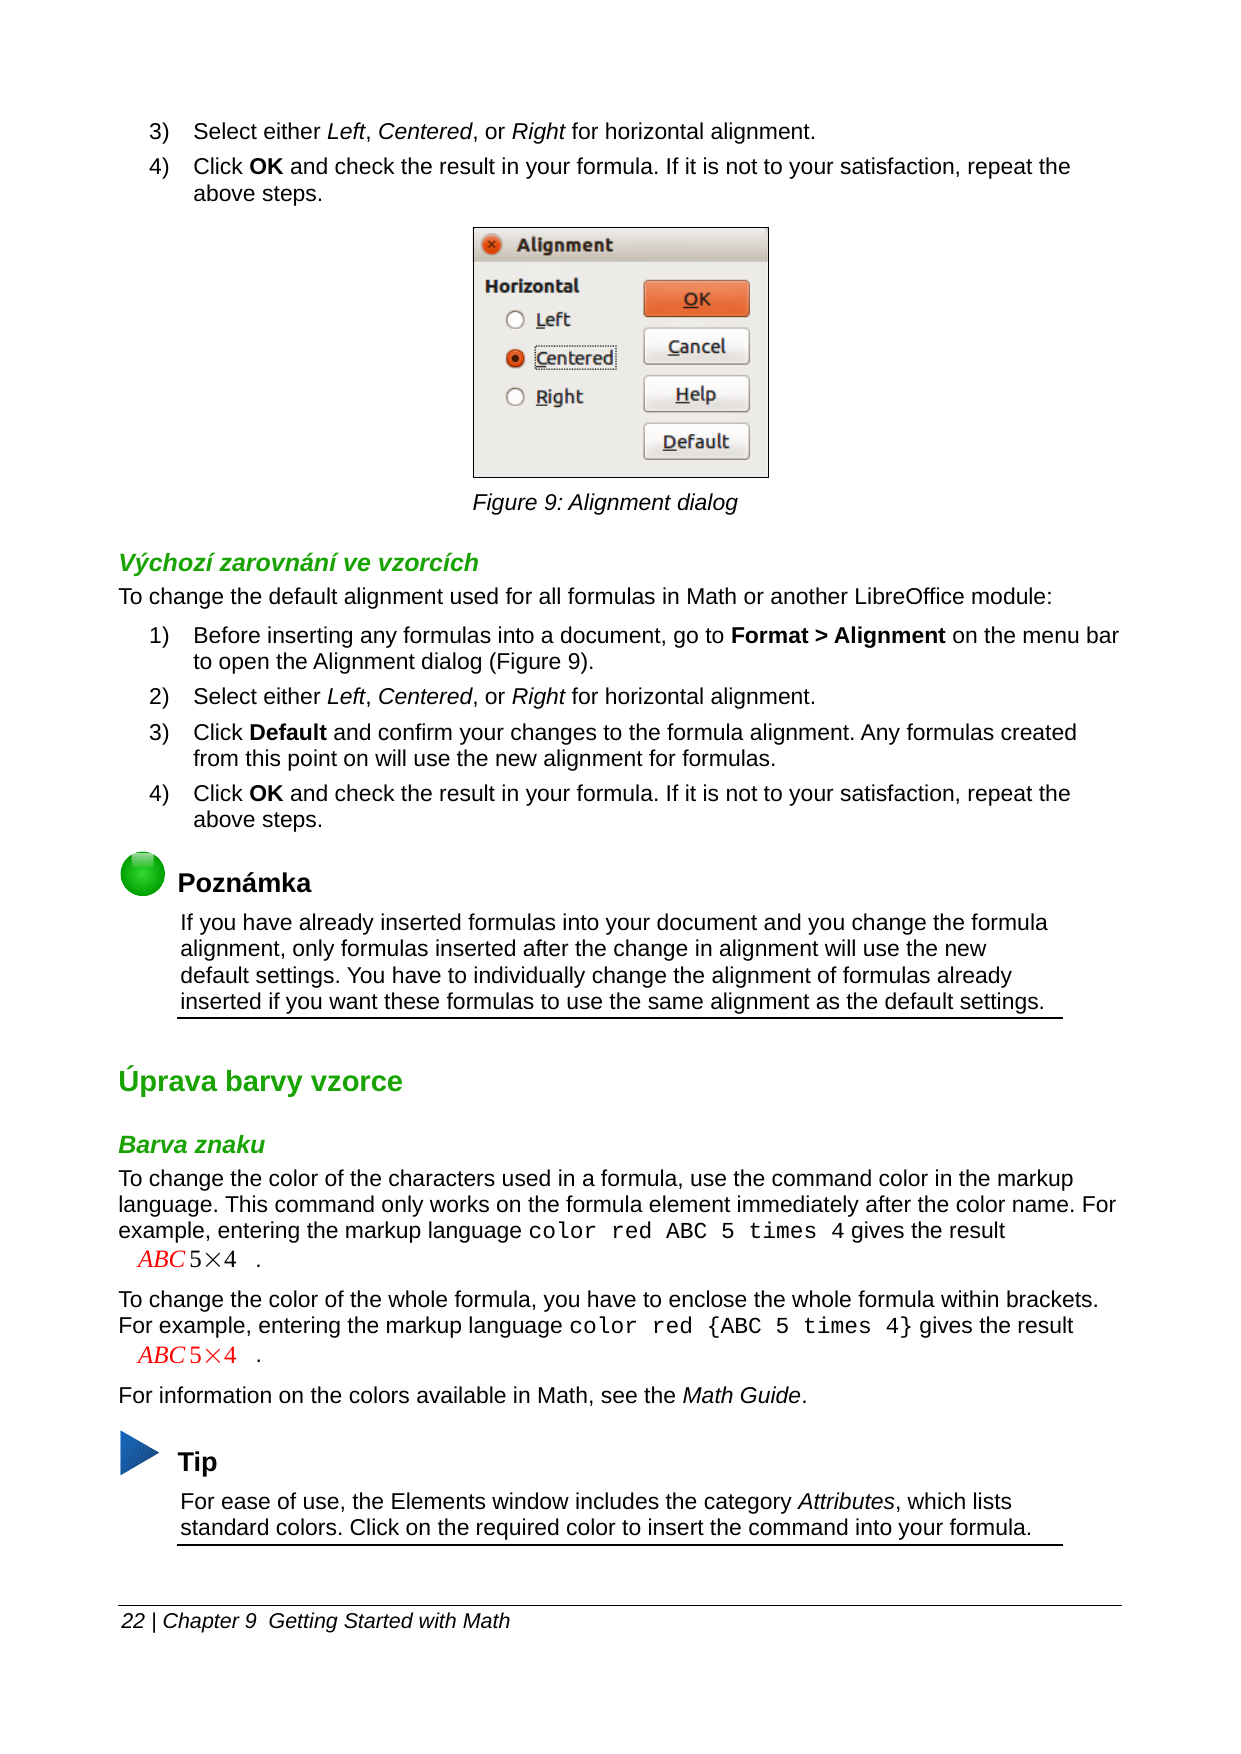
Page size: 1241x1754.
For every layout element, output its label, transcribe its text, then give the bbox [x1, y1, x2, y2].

list Click OK and check the result in your formula. If it is not to your satisfaction, repeat the above steps. [169, 780, 1122, 833]
subtitle Poznámka [118, 849, 1122, 898]
list Click Default and confirm your changes to the formula alignment. Any formulas created from this point on will use the new alignment for formulas. [169, 718, 1122, 771]
text To change the default alignment used for all formulas in Math or another LibreOffice module: [118, 583, 1122, 609]
text To change the color of the whole formula, you have to enclose the whole formula within brackets. For example, entering the markup language color red {ABC 5 times 4} gives the result. [118, 1286, 1122, 1369]
list Click OK and check the result in your formula. If it is not to your satisfaction, repeat the above steps. [169, 153, 1122, 206]
text Figure 9: Alignment dialog [472, 489, 768, 516]
list Before inserting any formulas into a document, go to Format > Alignment on the menu bar to open the Alignment dialog (Figure 9). [169, 622, 1122, 674]
text For information on the colors available in Math, see the Math Guide. [118, 1382, 1122, 1408]
text To change the color of the characters used in a formula, use the command color in the markup language. This command only works on the formula element immediately after the color name. For example, entering the markup language color red ABC 5 times 4 gives the result . [118, 1165, 1122, 1273]
subtitle Barva znaku [118, 1130, 1122, 1159]
picture [474, 228, 768, 477]
subtitle Výchozí zarovnání ve vzorcích [118, 548, 1122, 577]
subtitle Úprava barvy vzorce [118, 1064, 1122, 1098]
list Select either Left, Centered, or Right for horizontal alignment. [169, 118, 1122, 144]
list Select either Left, Centered, or Right for horizontal alignment. [169, 683, 1122, 709]
subtitle Tip [118, 1428, 1122, 1477]
text For ease of use, the Elements window includes the category Attributes, which lists standard colors. Click on the required color to insert the command into your formula. [177, 1485, 1063, 1544]
text If you have already inserted formulas into your document and you change the formula alignment, only formulas inserted after the change in alignment will use the new default settings. You have to individually change the alignment of formulas already inserted if you want these formulas to use the same alignment as the default settings. [177, 906, 1063, 1017]
